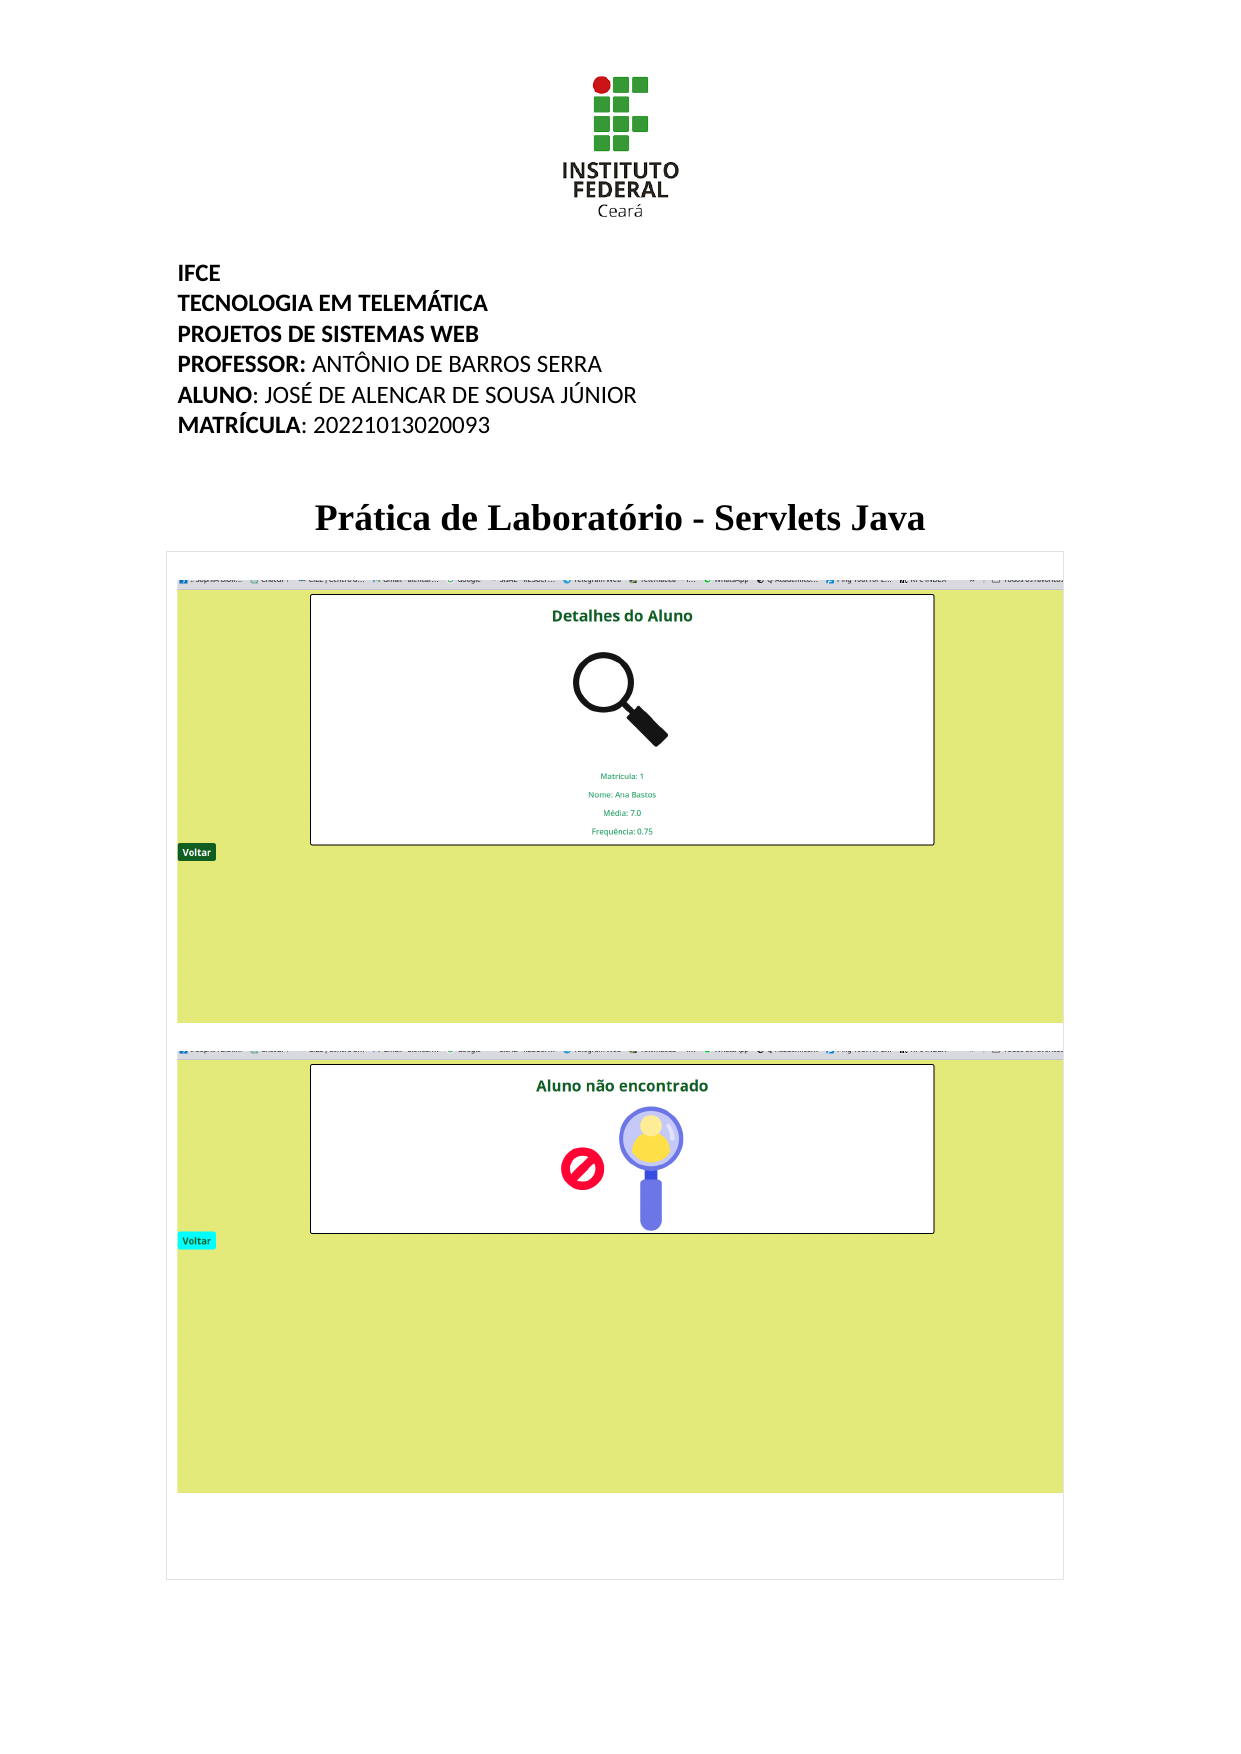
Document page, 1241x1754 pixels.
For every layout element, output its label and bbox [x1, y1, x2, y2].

picture [177, 580, 1063, 1023]
picture [514, 73, 726, 224]
picture [177, 1051, 1063, 1493]
